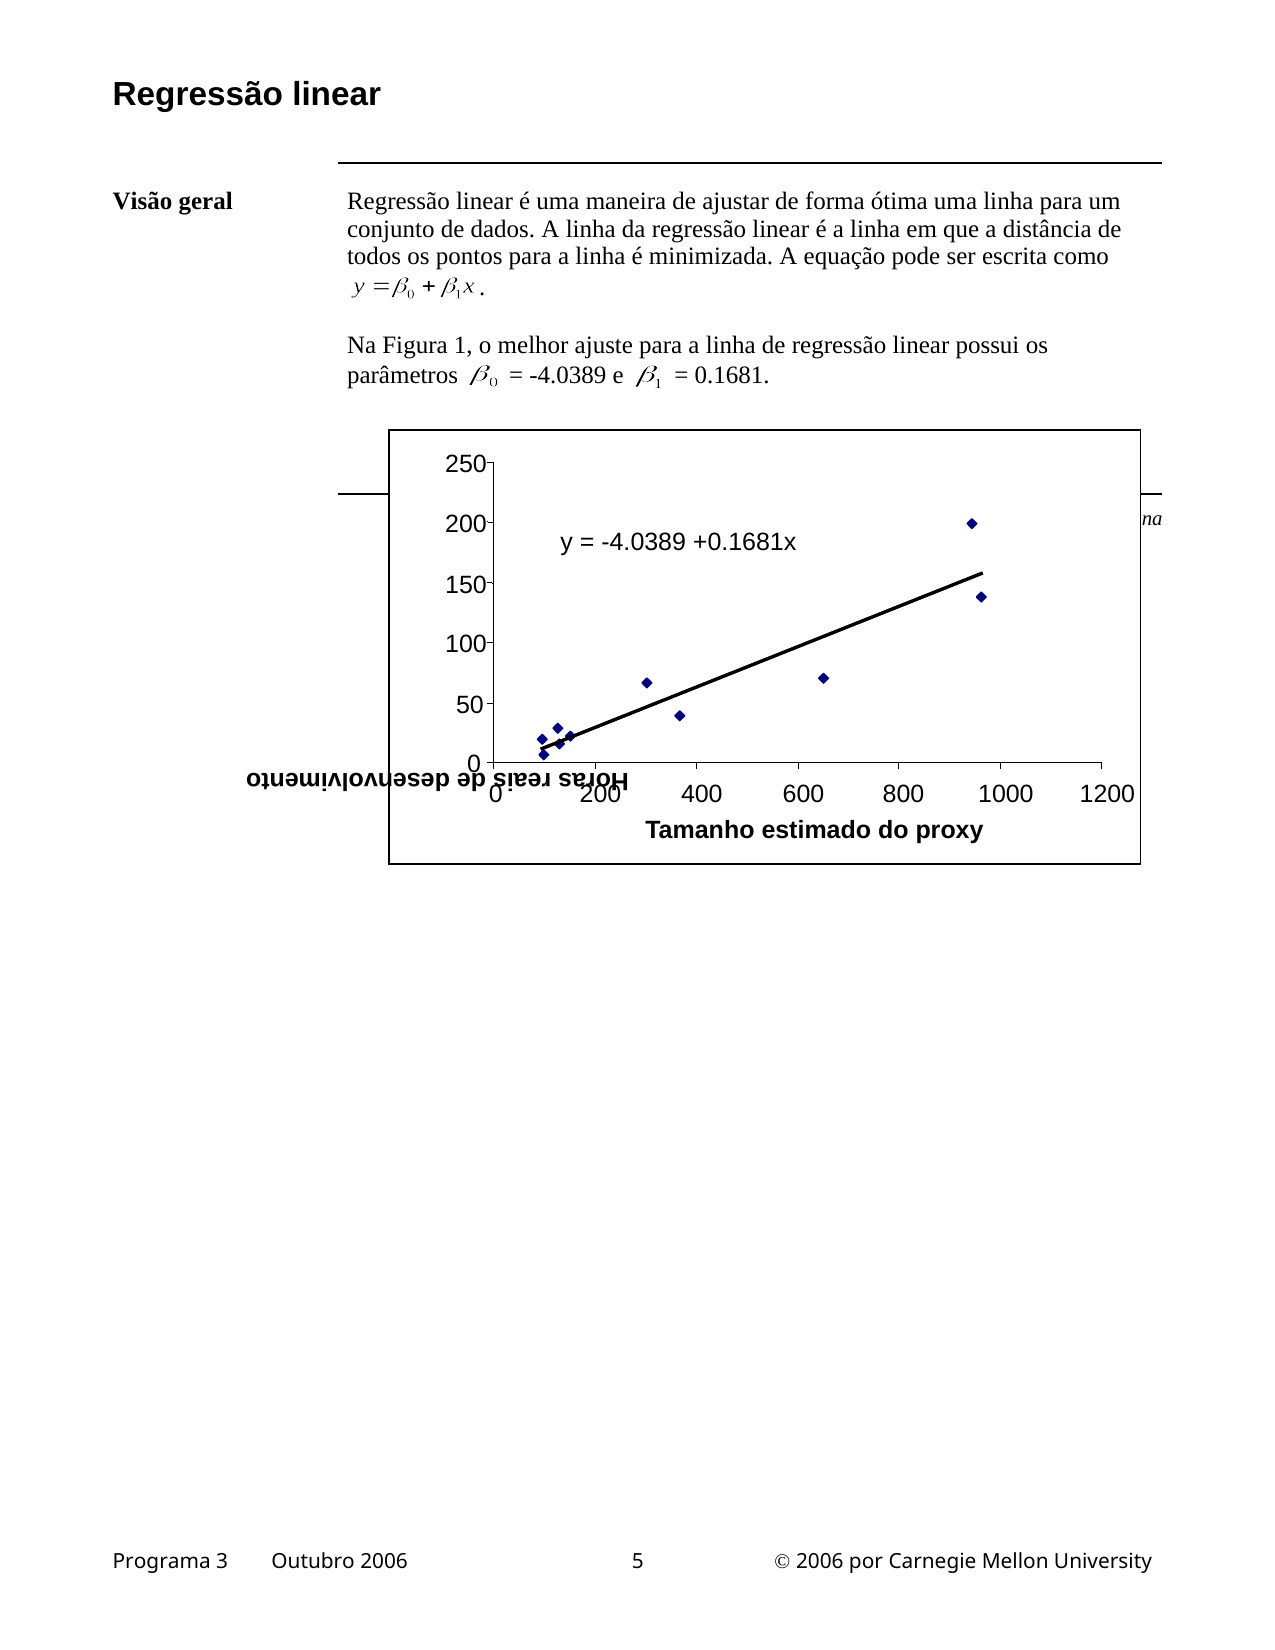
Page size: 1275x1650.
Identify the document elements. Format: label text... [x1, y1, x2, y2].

table_header Visão geral [94, 187, 337, 420]
title Regressão linear [112, 75, 1162, 112]
text Figure 1 [1141, 432, 1162, 455]
text Continua na próxima página [337, 494, 388, 530]
text Continua na próxima página [1141, 495, 1162, 530]
text Figure 1 [112, 432, 388, 455]
table_header Regressão linear é uma maneira de ajustar de forma ótima uma linha para um conjunto de dados. A linha da regressão linear é a linha em que a distância de todos os pontos para a linha é minimizada. A equação pode ser escrita como . Na Figura 1, o melhor ajuste para a linha de regressão linear possui os parâmetros = -4.0389 e = 0.1681. [338, 187, 1181, 420]
